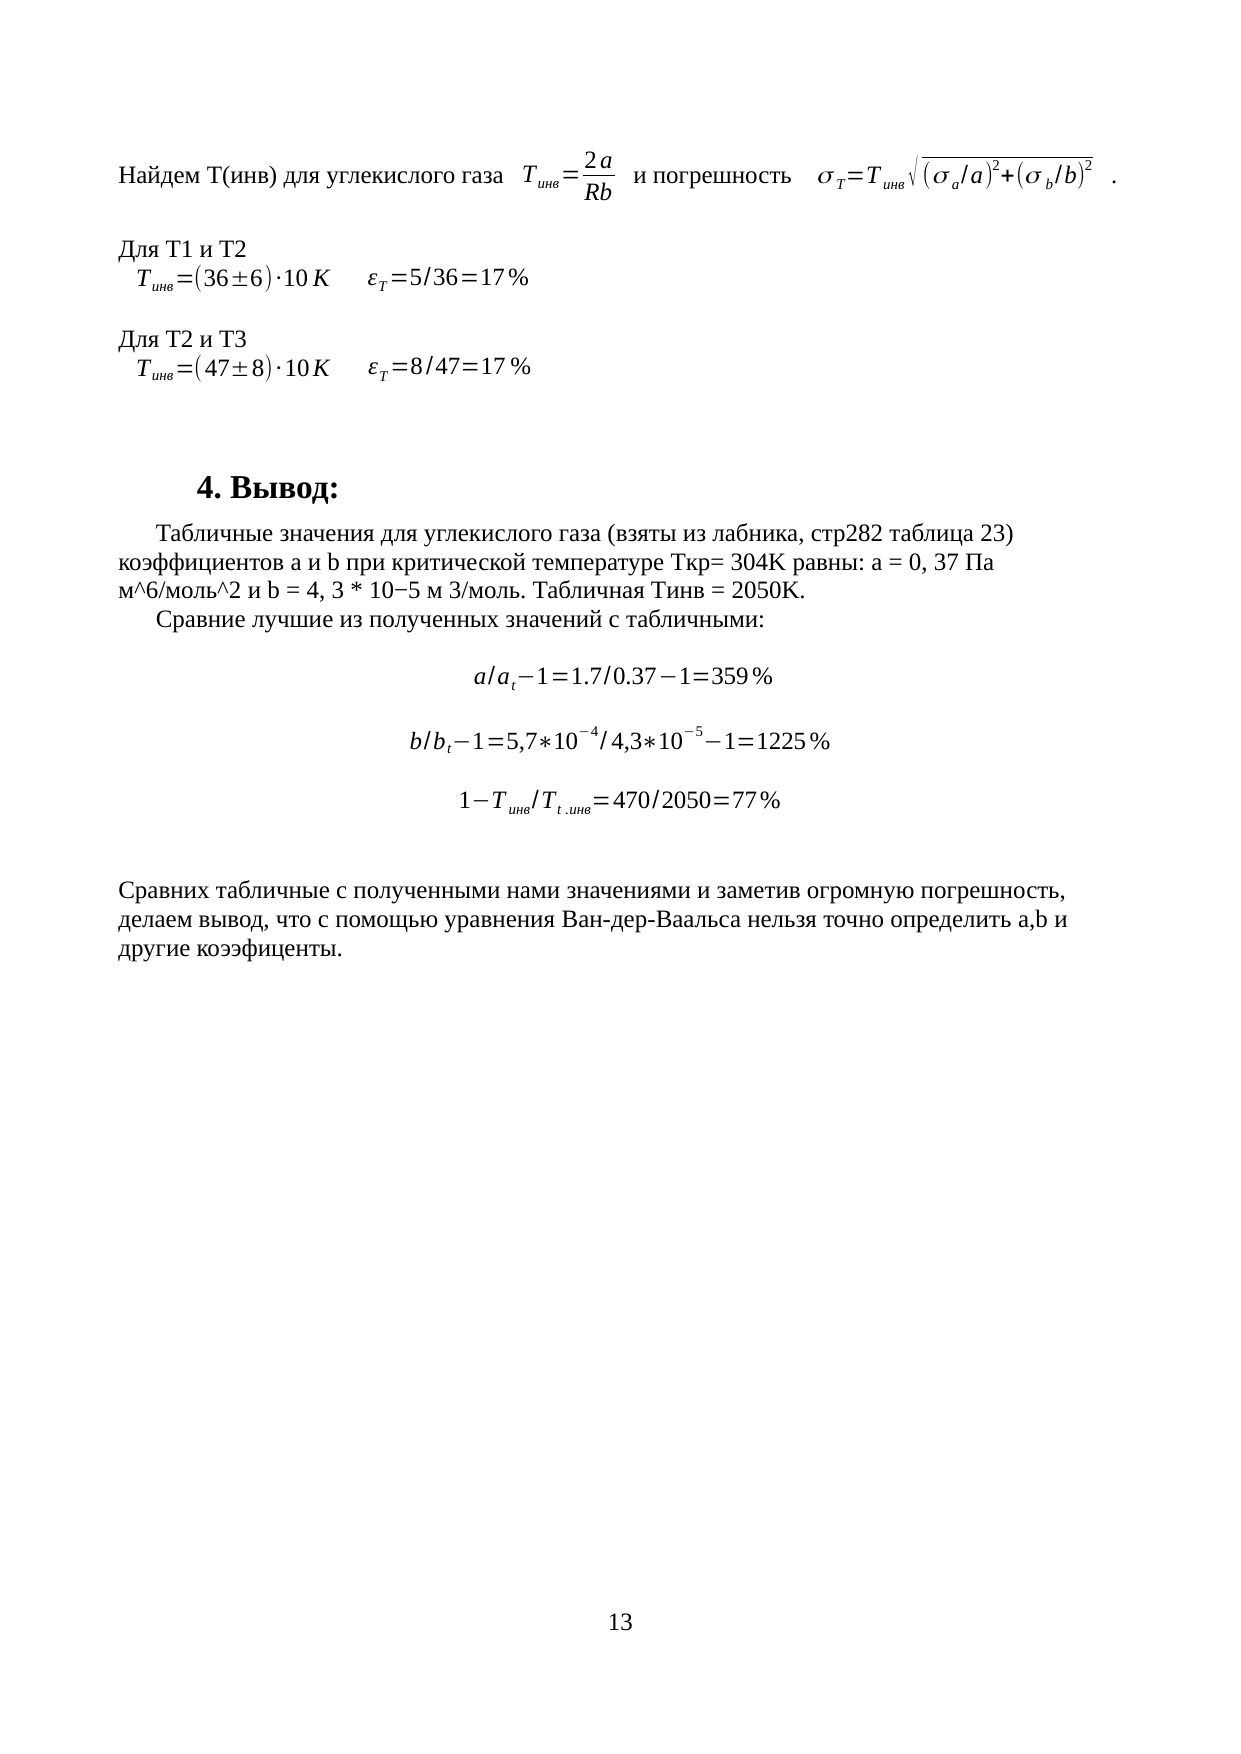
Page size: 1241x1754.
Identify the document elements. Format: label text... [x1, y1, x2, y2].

text Табличные значения для углекислого газа (взяты из лабника, стр282 таблица 23) коэффициентов a и b при критической температуре Tкр= 304K равны: a = 0, 37 Па м^6/моль^2 и b = 4, 3 * 10−5 м 3/моль. Табличная Tинв = 2050K. [118, 518, 1122, 604]
text Для Т2 и Т3 [118, 324, 1122, 353]
text Сравние лучшие из полученных значений с табличными: [118, 604, 1122, 633]
text Сравних табличные с полученными нами значениями и заметив огромную погрешность, делаем вывод, что с помощью уравнения Ван-дер-Ваальса нельзя точно определить a,b и другие коээфиценты. [118, 875, 1122, 962]
subtitle 4. Вывод: [155, 467, 1122, 505]
text Для Т1 и Т2 [118, 234, 1122, 263]
text Найдем T(инв) для углекислого газаи погрешность . [118, 147, 1122, 206]
